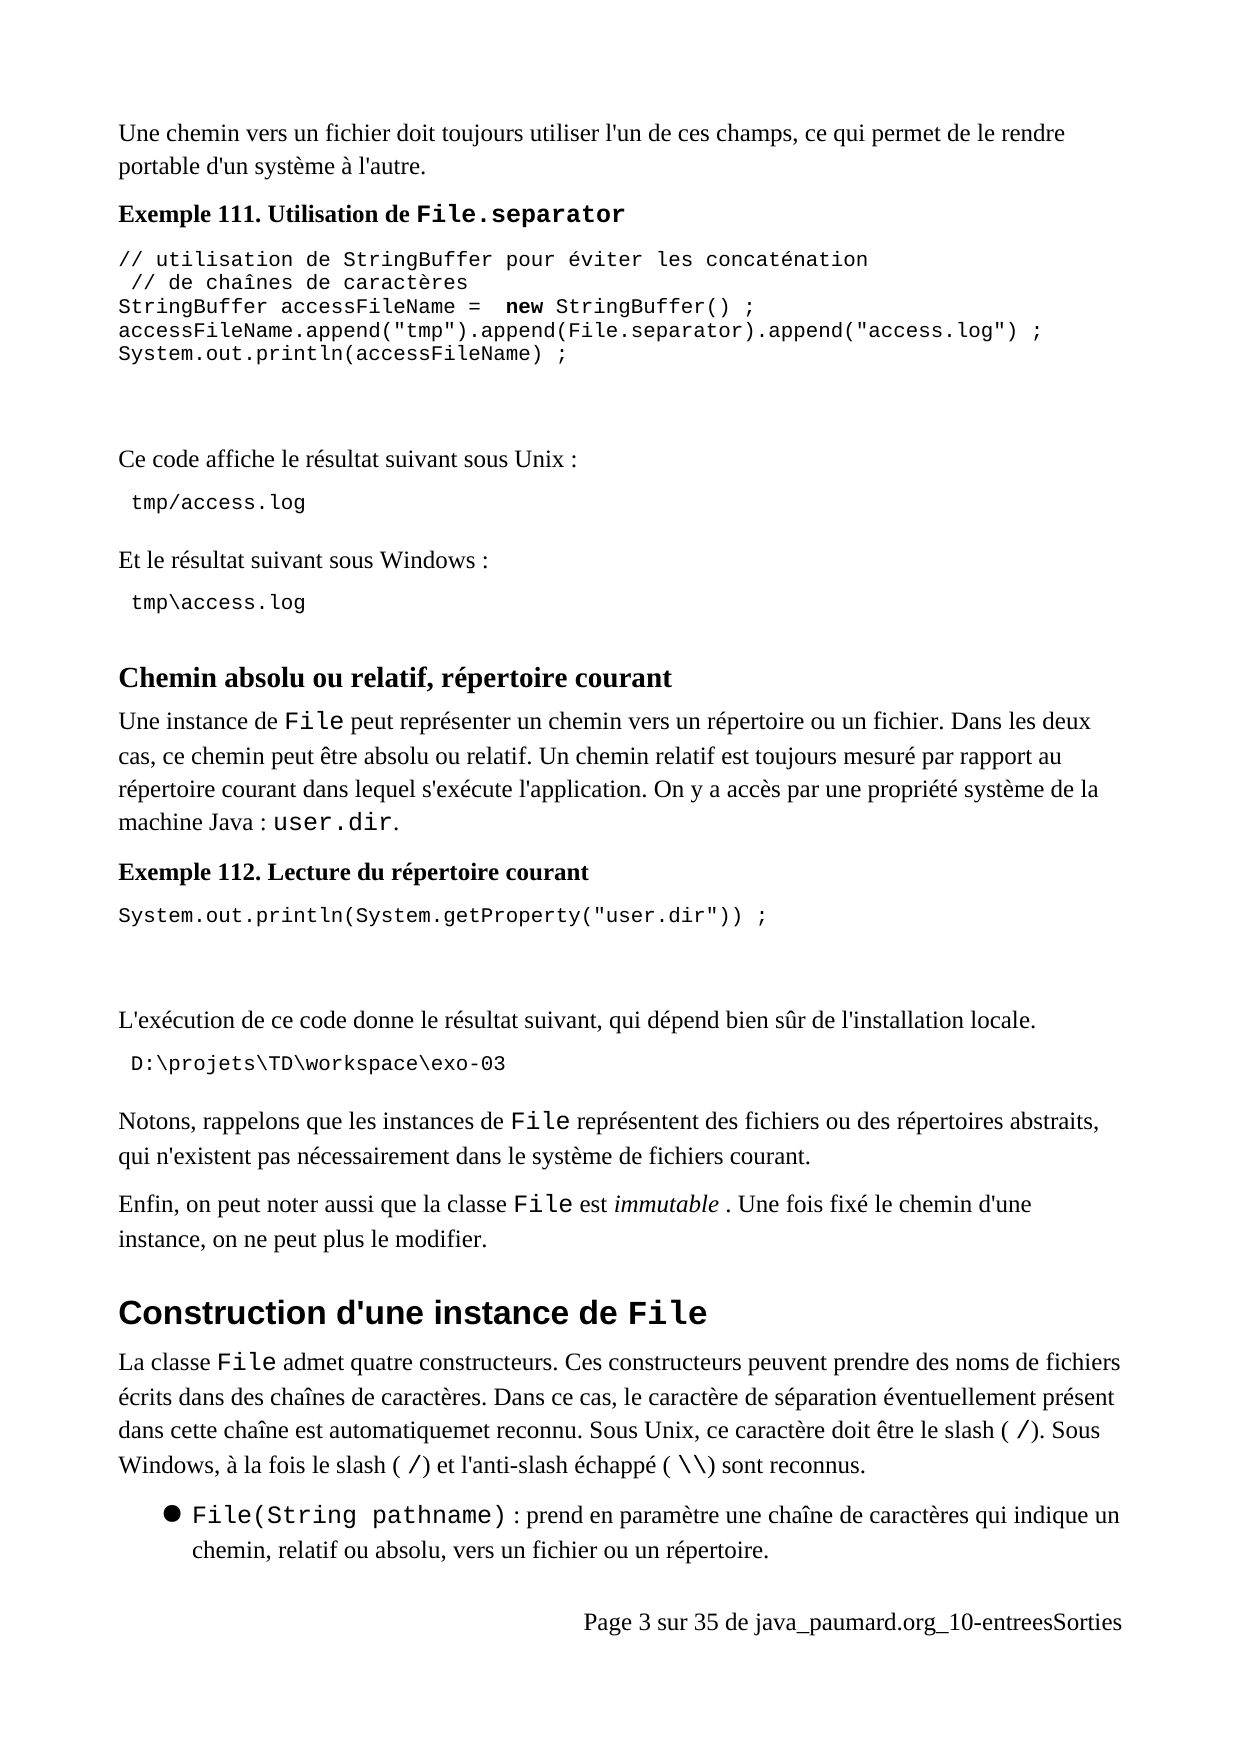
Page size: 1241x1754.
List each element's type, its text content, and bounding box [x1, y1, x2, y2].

text Enfin, on peut noter aussi que la classe File est immutable . Une fois fixé le chemin d'une instance, on ne peut plus le modifier. [118, 1189, 1122, 1253]
text // utilisation de StringBuffer pour éviter les concaténation [118, 249, 1122, 272]
text Notons, rappelons que les instances de File représentent des fichiers ou des répertoires abstraits, qui n'existent pas nécessairement dans le système de fichiers courant. [118, 1106, 1122, 1170]
text La classe File admet quatre constructeurs. Ces constructeurs peuvent prendre des noms de fichiers écrits dans des chaînes de caractères. Dans ce cas, le caractère de séparation éventuellement présent dans cette chaîne est automatiquemet reconnu. Sous Unix, ce caractère doit être le slash ( /). Sous Windows, à la fois le slash ( /) et l'anti-slash échappé ( \\) sont reconnus. [118, 1347, 1122, 1481]
text tmp\access.log [118, 592, 1122, 616]
text tmp/access.log [118, 492, 1122, 515]
text Et le résultat suivant sous Windows : [118, 545, 1122, 573]
text System.out.println(accessFileName) ; [118, 343, 1122, 367]
text Exemple 112. Lecture du répertoire courant [118, 857, 1122, 886]
text StringBuffer accessFileName = new StringBuffer() ; [118, 296, 1122, 320]
list File(String pathname) : prend en paramètre une chaîne de caractères qui indique un chemin, relatif ou absolu, vers un fichier ou un répertoire. [162, 1500, 1122, 1564]
text L'exécution de ce code donne le résultat suivant, qui dépend bien sûr de l'installation locale. [118, 1006, 1122, 1034]
text System.out.println(System.getProperty("user.dir")) ; [118, 905, 1122, 928]
subtitle Construction d'une instance de File [118, 1293, 1122, 1334]
subtitle Chemin absolu ou relatif, répertoire courant [118, 660, 1122, 694]
text Exemple 111. Utilisation de File.separator [118, 199, 1122, 229]
text D:\projets\TD\workspace\exo-03 [118, 1053, 1122, 1077]
text accessFileName.append("tmp").append(File.separator).append("access.log") ; [118, 320, 1122, 343]
text Une chemin vers un fichier doit toujours utiliser l'un de ces champs, ce qui permet de le rendre portable d'un système à l'autre. [118, 118, 1122, 180]
text Une instance de File peut représenter un chemin vers un répertoire ou un fichier. Dans les deux cas, ce chemin peut être absolu ou relatif. Un chemin relatif est toujours mesuré par rapport au répertoire courant dans lequel s'exécute l'application. On y a accès par une propriété système de la machine Java : user.dir. [118, 706, 1122, 838]
text Ce code affiche le résultat suivant sous Unix : [118, 444, 1122, 473]
text // de chaînes de caractères [118, 272, 1122, 296]
